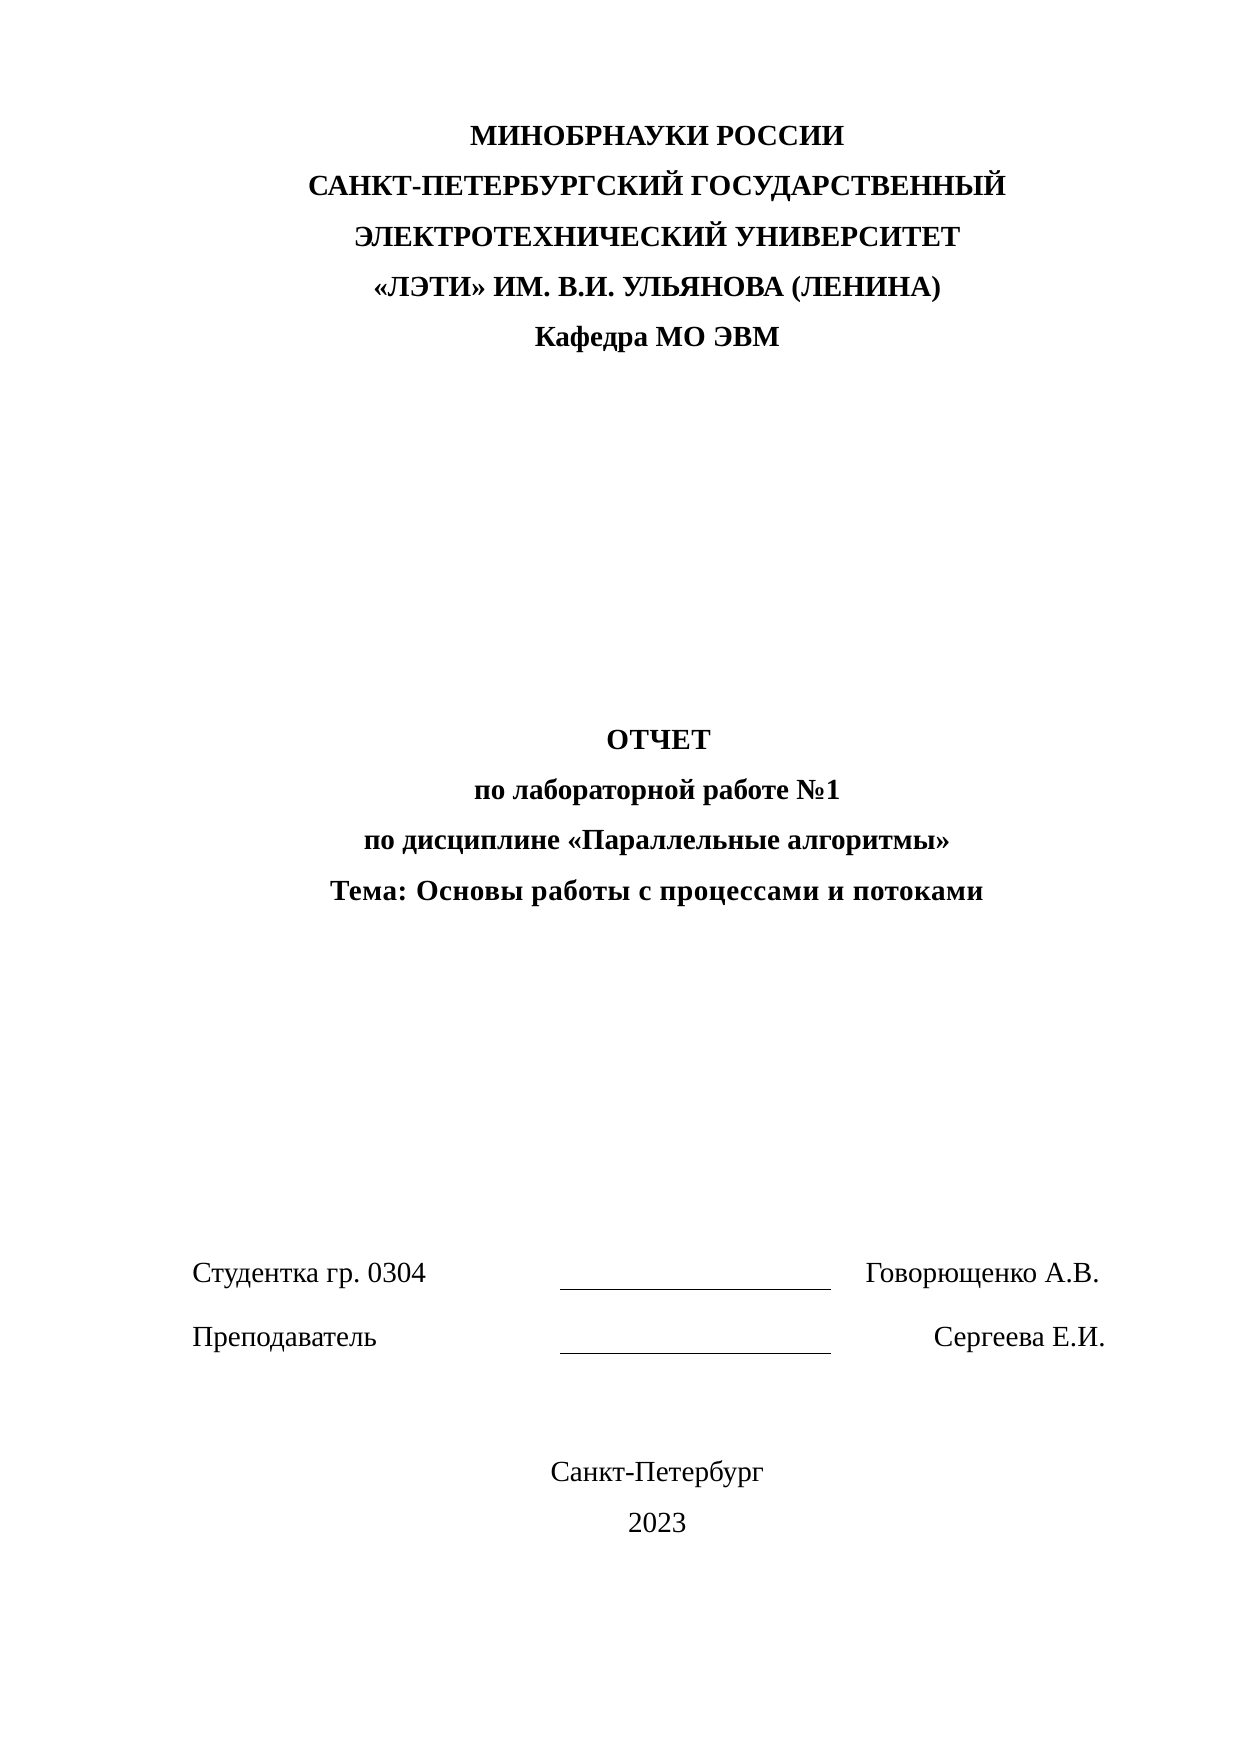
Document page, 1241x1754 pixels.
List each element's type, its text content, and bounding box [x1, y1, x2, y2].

text Кафедра МО ЭВМ [118, 319, 1122, 353]
text МИНОБРНАУКИ РОССИИ [118, 118, 1122, 152]
table_cell Сергеева Е.И. [831, 1289, 1133, 1353]
table_header [560, 1225, 831, 1289]
text электротехнический университет [118, 219, 1122, 252]
table_cell Преподаватель [107, 1289, 560, 1353]
table_header Говорющенко А.В. [831, 1225, 1133, 1289]
table_cell [560, 1290, 831, 1353]
text по дисциплине «Параллельные алгоритмы» [118, 822, 1122, 856]
table_header Студентка гр. 0304 [107, 1225, 560, 1289]
text Санкт-Петербург [118, 1454, 1122, 1488]
text «ЛЭТИ» им. В.И. Ульянова (Ленина) [118, 269, 1122, 303]
text отчет [118, 722, 1122, 755]
text 2023 [118, 1505, 1122, 1538]
text Тема: Основы работы с процессами и потоками [118, 873, 1122, 906]
text Санкт-Петербургский государственный [118, 168, 1122, 202]
text по лабораторной работе №1 [118, 772, 1122, 806]
